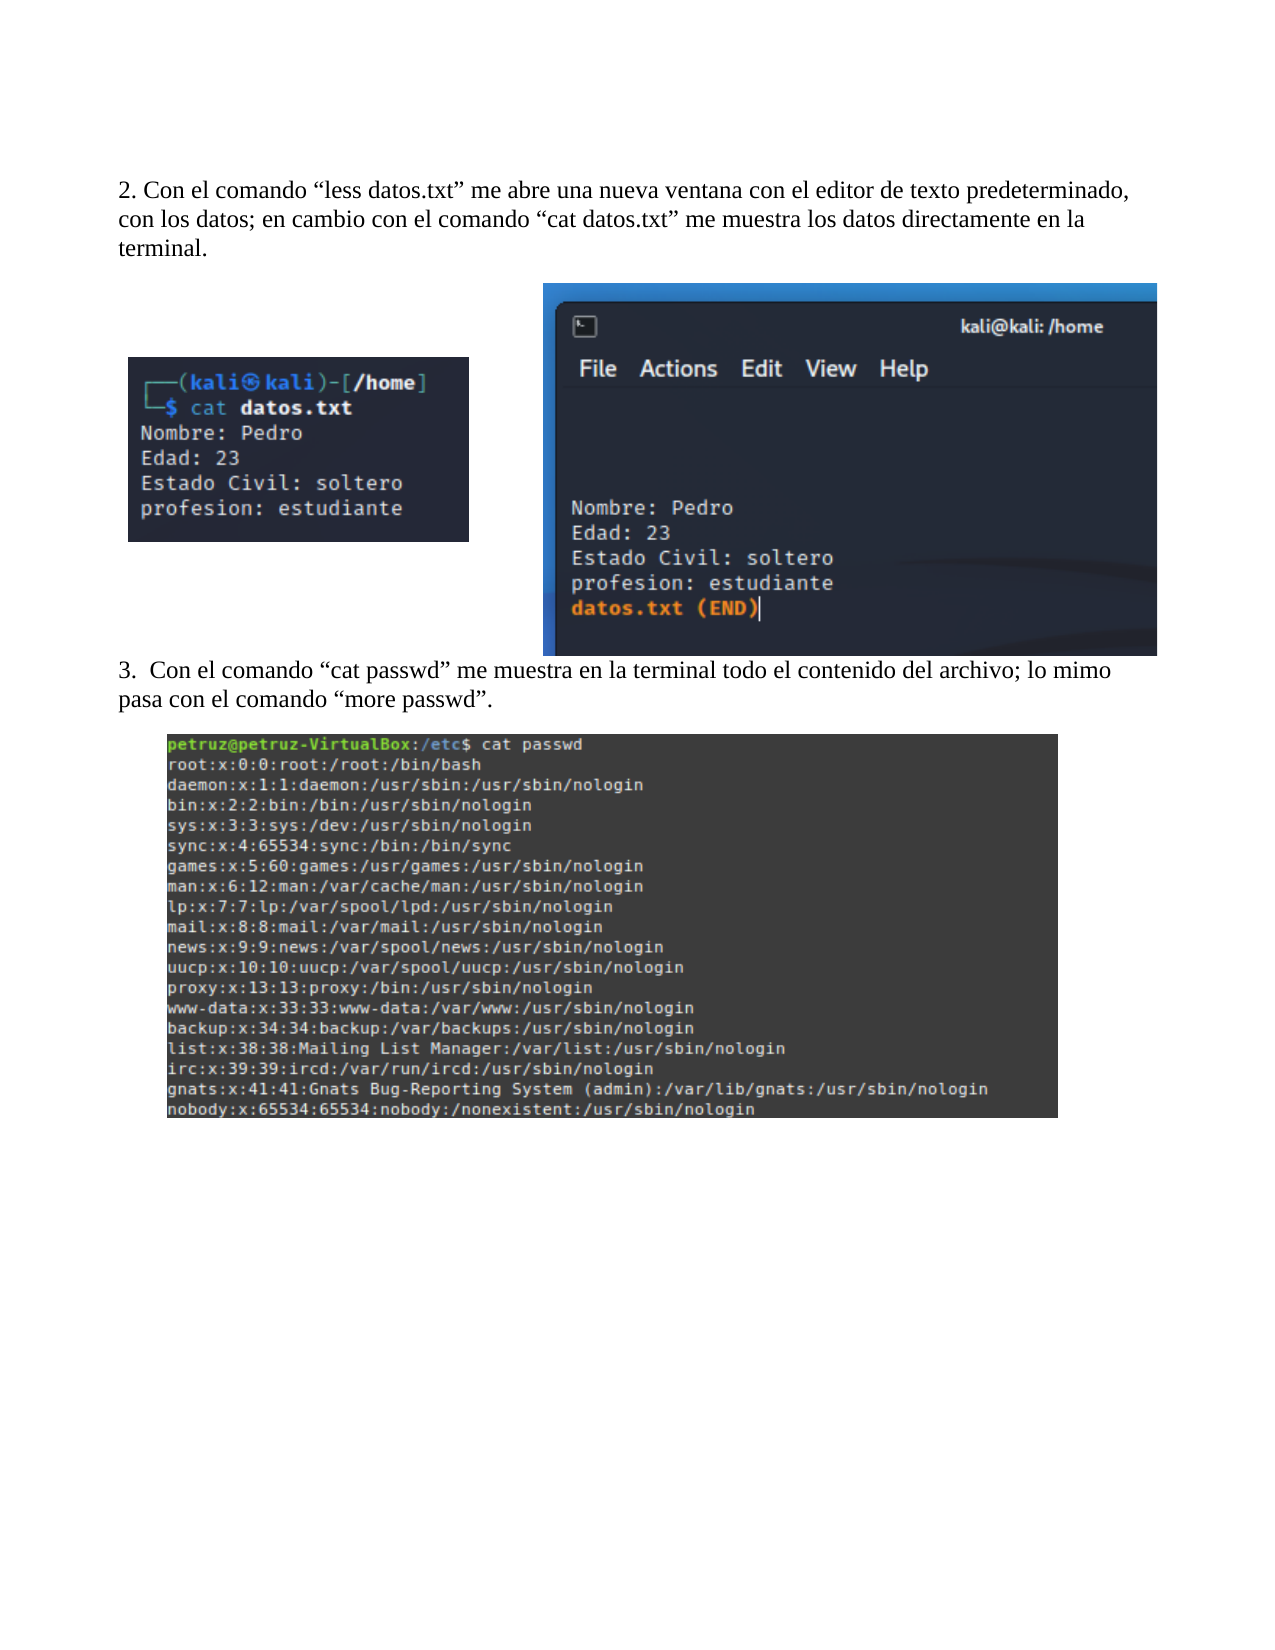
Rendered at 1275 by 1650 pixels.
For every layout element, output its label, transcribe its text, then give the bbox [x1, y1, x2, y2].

picture [543, 283, 1158, 656]
text 3. Con el comando “cat passwd” me muestra en la terminal todo el contenido del archivo; lo mimo pasa con el comando “more passwd”. [118, 262, 1157, 713]
picture [167, 734, 1058, 1118]
picture [128, 357, 469, 542]
text 2. Con el comando “less datos.txt” me abre una nueva ventana con el editor de texto predeterminado, con los datos; en cambio con el comando “cat datos.txt” me muestra los datos directamente en la terminal. [118, 176, 1157, 262]
